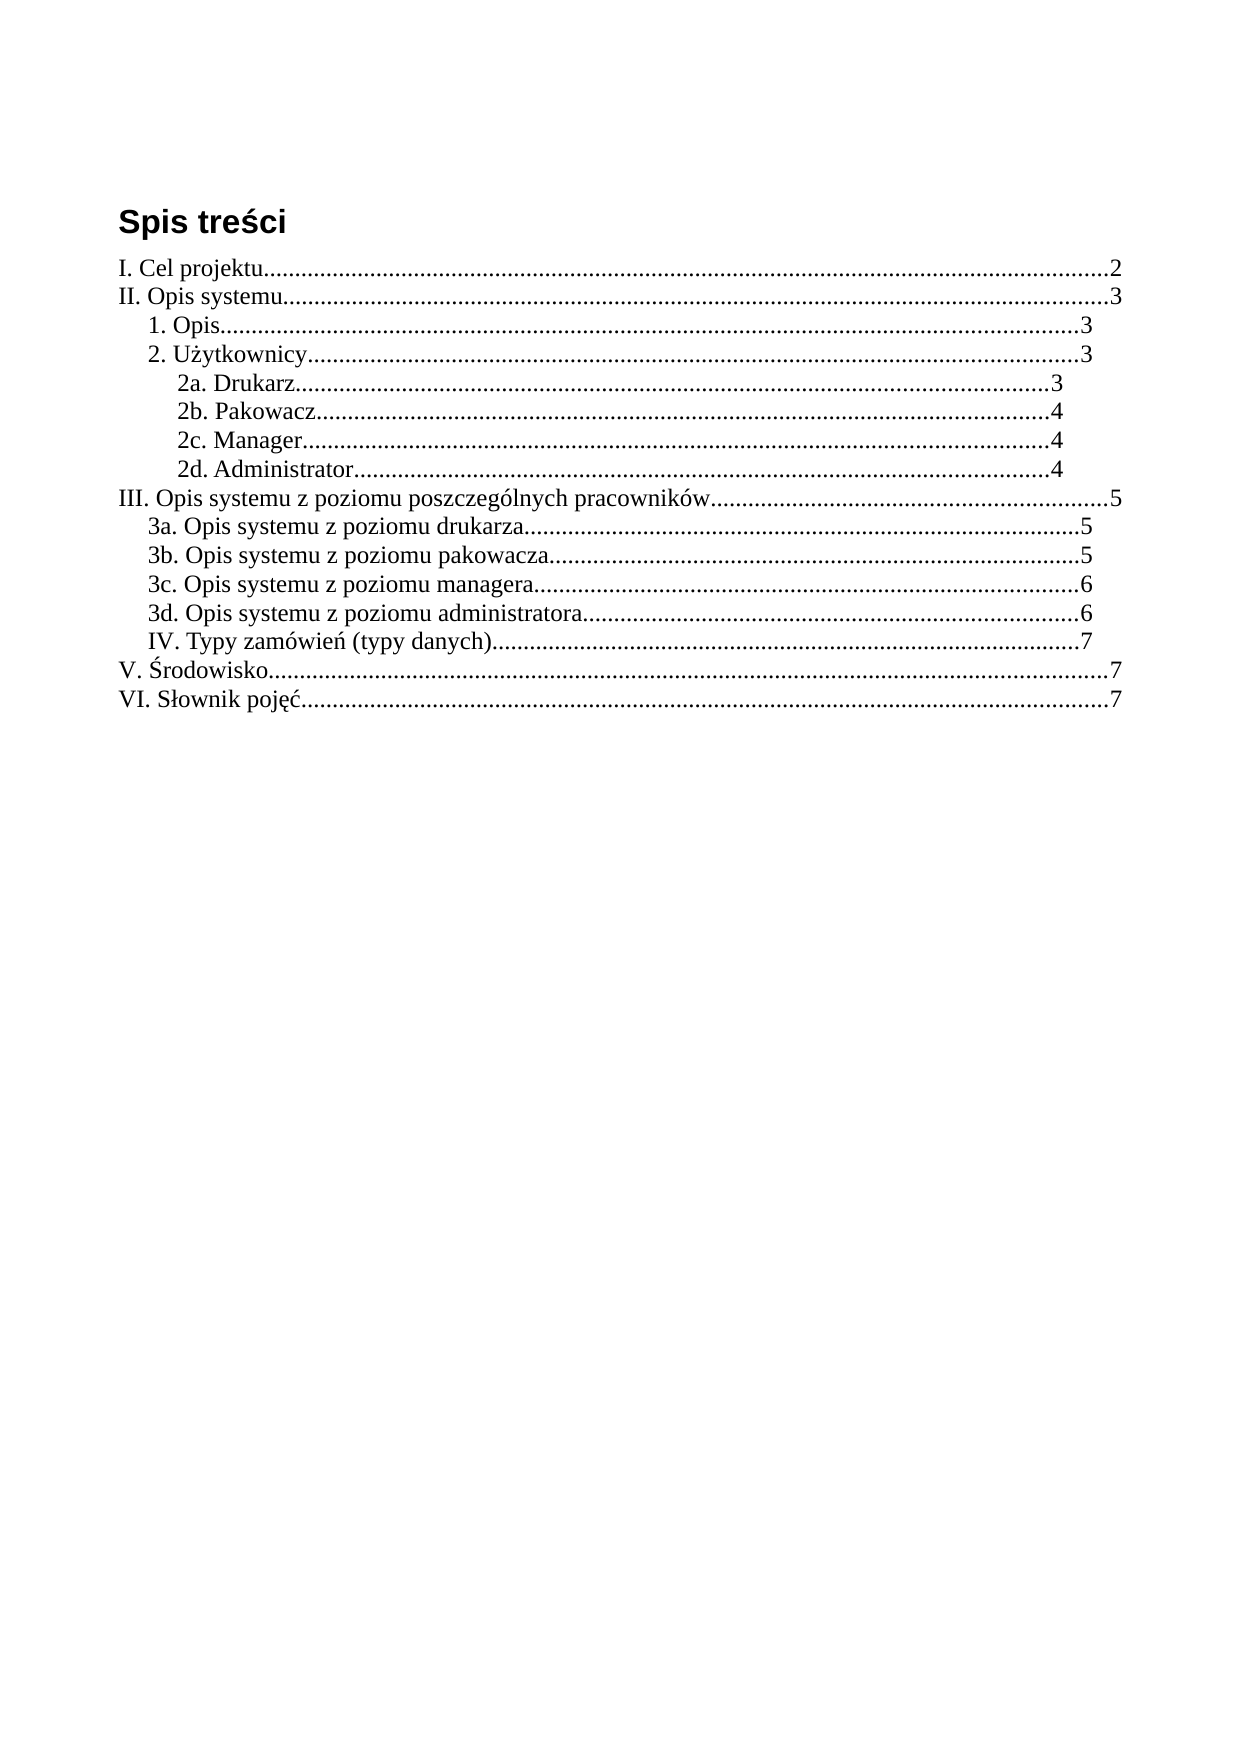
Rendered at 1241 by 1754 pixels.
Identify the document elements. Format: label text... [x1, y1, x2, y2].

text 3a. Opis systemu z poziomu drukarza 5 [148, 511, 1122, 540]
text IV. Typy zamówień (typy danych) 7 [148, 626, 1122, 655]
text 2a. Drukarz 3 [177, 368, 1122, 396]
text 3c. Opis systemu z poziomu managera 6 [148, 569, 1122, 598]
text III. Opis systemu z poziomu poszczególnych pracowników 5 [118, 483, 1122, 511]
text 3d. Opis systemu z poziomu administratora 6 [148, 598, 1122, 626]
text I. Cel projektu 2 [118, 253, 1122, 281]
subtitle Spis treści [118, 202, 1122, 240]
text II. Opis systemu 3 [118, 281, 1122, 310]
text 2b. Pakowacz 4 [177, 396, 1122, 425]
text V. Środowisko 7 [118, 655, 1122, 684]
text 1. Opis 3 [148, 310, 1122, 339]
text VI. Słownik pojęć 7 [118, 684, 1122, 713]
text 3b. Opis systemu z poziomu pakowacza 5 [148, 540, 1122, 569]
text 2c. Manager 4 [177, 425, 1122, 454]
text 2. Użytkownicy 3 [148, 339, 1122, 368]
text 2d. Administrator 4 [177, 454, 1122, 483]
